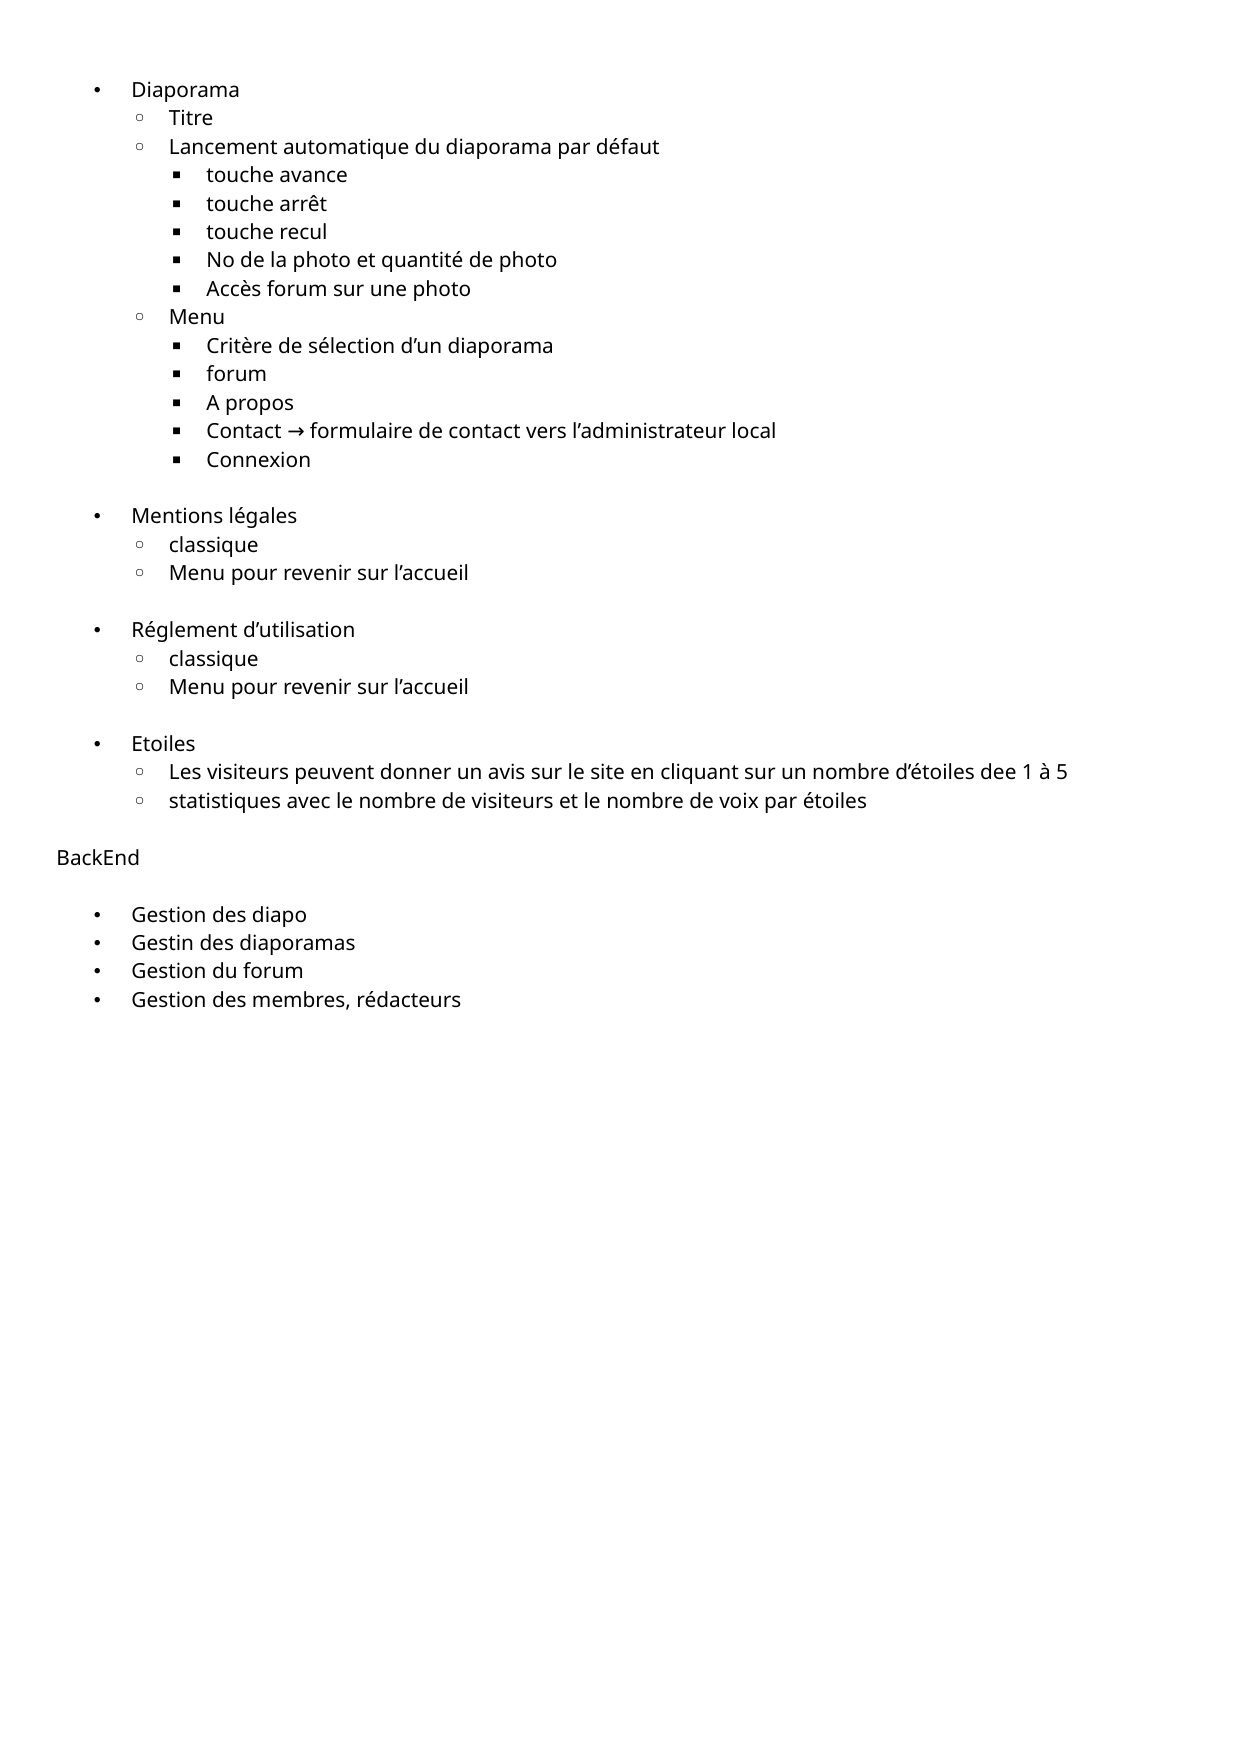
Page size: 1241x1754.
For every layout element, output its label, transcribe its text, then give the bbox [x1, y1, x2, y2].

list Gestin des diaporamas [94, 928, 1161, 957]
list touche avance [169, 160, 1161, 189]
list Les visiteurs peuvent donner un avis sur le site en cliquant sur un nombre d’étoiles dee 1 à 5 [131, 757, 1161, 786]
list No de la photo et quantité de photo [169, 246, 1161, 274]
list statistiques avec le nombre de visiteurs et le nombre de voix par étoiles [131, 786, 1161, 814]
list touche recul [169, 217, 1161, 246]
list Accès forum sur une photo [169, 274, 1161, 302]
list Menu pour revenir sur l’accueil [131, 672, 1161, 701]
text BackEnd [56, 843, 1161, 871]
list Menu pour revenir sur l’accueil [131, 558, 1161, 587]
list classique [131, 530, 1161, 558]
list Diaporama [94, 75, 1161, 103]
list Lancement automatique du diaporama par défaut [131, 132, 1161, 160]
list touche arrêt [169, 189, 1161, 217]
list forum [169, 359, 1161, 388]
list Réglement d’utilisation [94, 615, 1161, 644]
list Menu [131, 302, 1161, 331]
list Critère de sélection d’un diaporama [169, 331, 1161, 359]
list A propos [169, 388, 1161, 416]
list Connexion [169, 445, 1161, 473]
list Gestion du forum [94, 957, 1161, 985]
list Mentions légales [94, 502, 1161, 530]
list Contact → formulaire de contact vers l’administrateur local [169, 416, 1161, 445]
list Etoiles [94, 729, 1161, 757]
list Gestion des diapo [94, 900, 1161, 928]
list Titre [131, 103, 1161, 132]
list Gestion des membres, rédacteurs [94, 985, 1161, 1013]
list classique [131, 644, 1161, 672]
